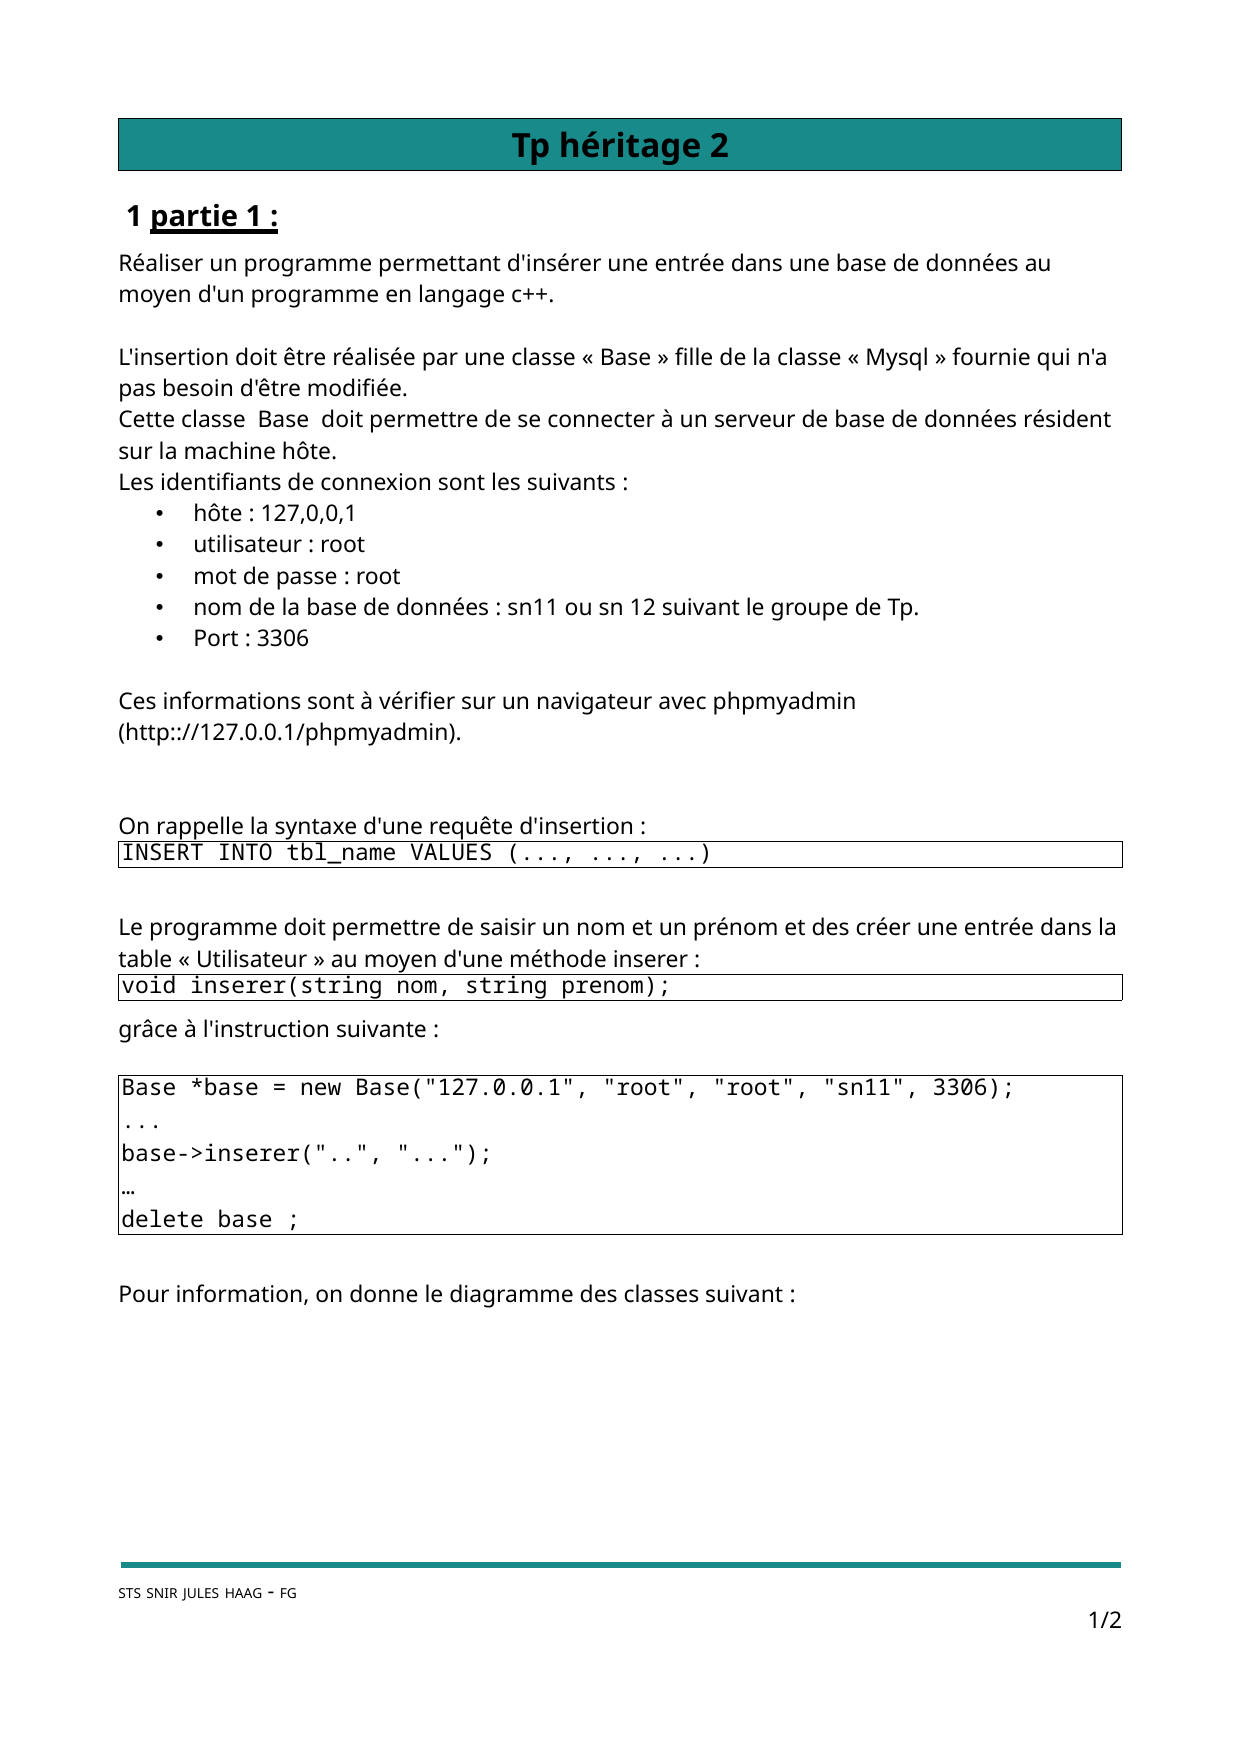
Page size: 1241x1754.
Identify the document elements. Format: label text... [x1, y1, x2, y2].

subtitle partie 1 : [118, 196, 1122, 235]
text INSERT INTO tbl_name VALUES (..., ..., ...) [119, 842, 1122, 867]
text Base *base = new Base("127.0.0.1", "root", "root", "sn11", 3306); [119, 1076, 1122, 1099]
list Port : 3306 [156, 622, 1122, 653]
text delete base ; [119, 1208, 1122, 1234]
text Réaliser un programme permettant d'insérer une entrée dans une base de données au moyen d'un programme en langage c++. [118, 247, 1122, 309]
text … [119, 1175, 1122, 1198]
text L'insertion doit être réalisée par une classe « Base » fille de la classe « Mysql » fournie qui n'a pas besoin d'être modifiée. [118, 341, 1122, 403]
list hôte : 127,0,0,1 [156, 497, 1122, 528]
text void inserer(string nom, string prenom); [119, 975, 1122, 1000]
list nom de la base de données : sn11 ou sn 12 suivant le groupe de Tp. [156, 591, 1122, 622]
text On rappelle la syntaxe d'une requête d'insertion : [118, 809, 1122, 841]
text grâce à l'instruction suivante : [118, 1013, 1122, 1044]
text Le programme doit permettre de saisir un nom et un prénom et des créer une entrée dans la table « Utilisateur » au moyen d'une méthode inserer : [118, 911, 1122, 974]
subtitle Tp héritage 2 [119, 119, 1121, 170]
text Pour information, on donne le diagramme des classes suivant : [118, 1278, 1122, 1309]
text ... [119, 1108, 1122, 1132]
text base->inserer("..", "..."); [119, 1142, 1122, 1165]
text Ces informations sont à vérifier sur un navigateur avec phpmyadmin (http:://127.0.0.1/phpmyadmin). [118, 684, 1122, 747]
text Les identifiants de connexion sont les suivants : [118, 466, 1122, 497]
list utilisateur : root [156, 528, 1122, 559]
list mot de passe : root [156, 559, 1122, 591]
text Cette classe Base doit permettre de se connecter à un serveur de base de données résident sur la machine hôte. [118, 403, 1122, 466]
